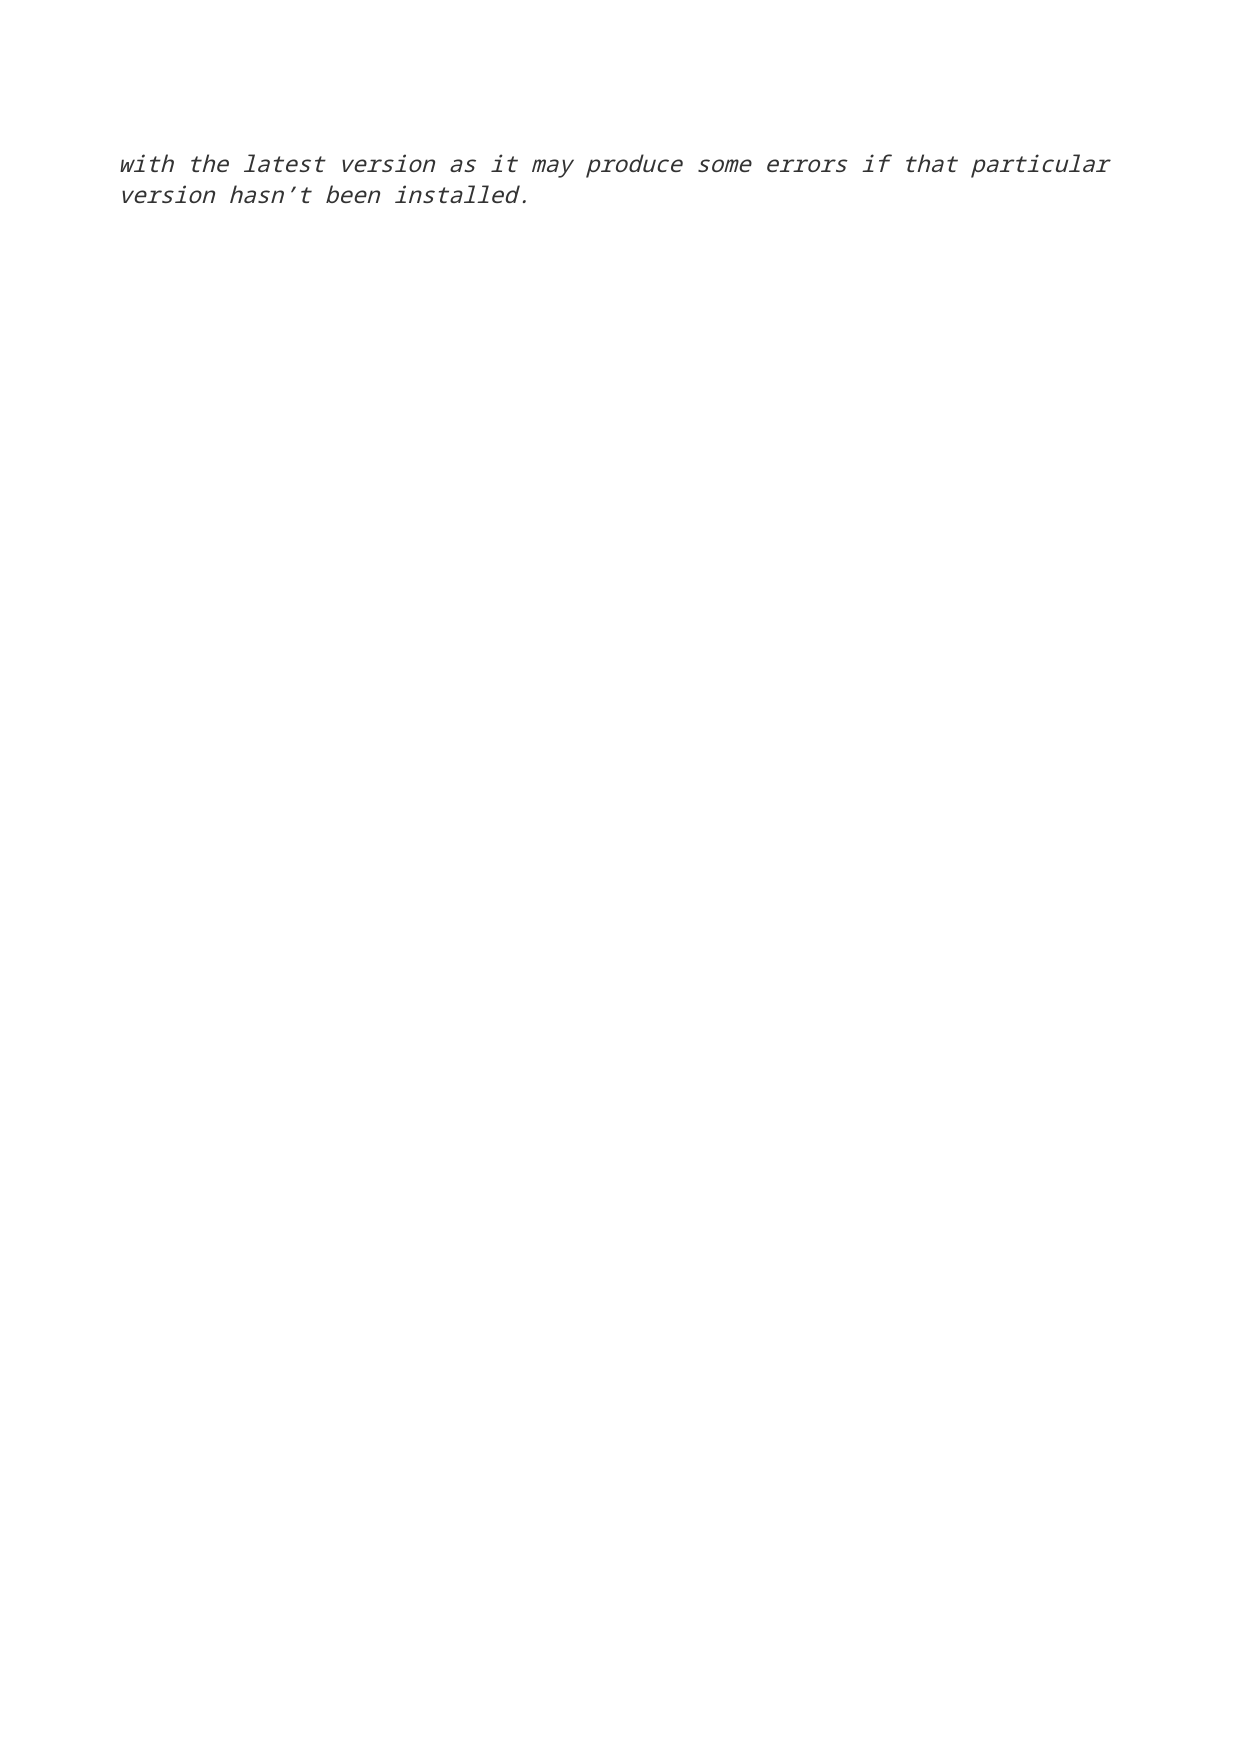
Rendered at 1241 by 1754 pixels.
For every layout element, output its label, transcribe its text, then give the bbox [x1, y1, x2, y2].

text with the latest version as it may produce some errors if that particular version hasn’t been installed. [118, 148, 1122, 210]
